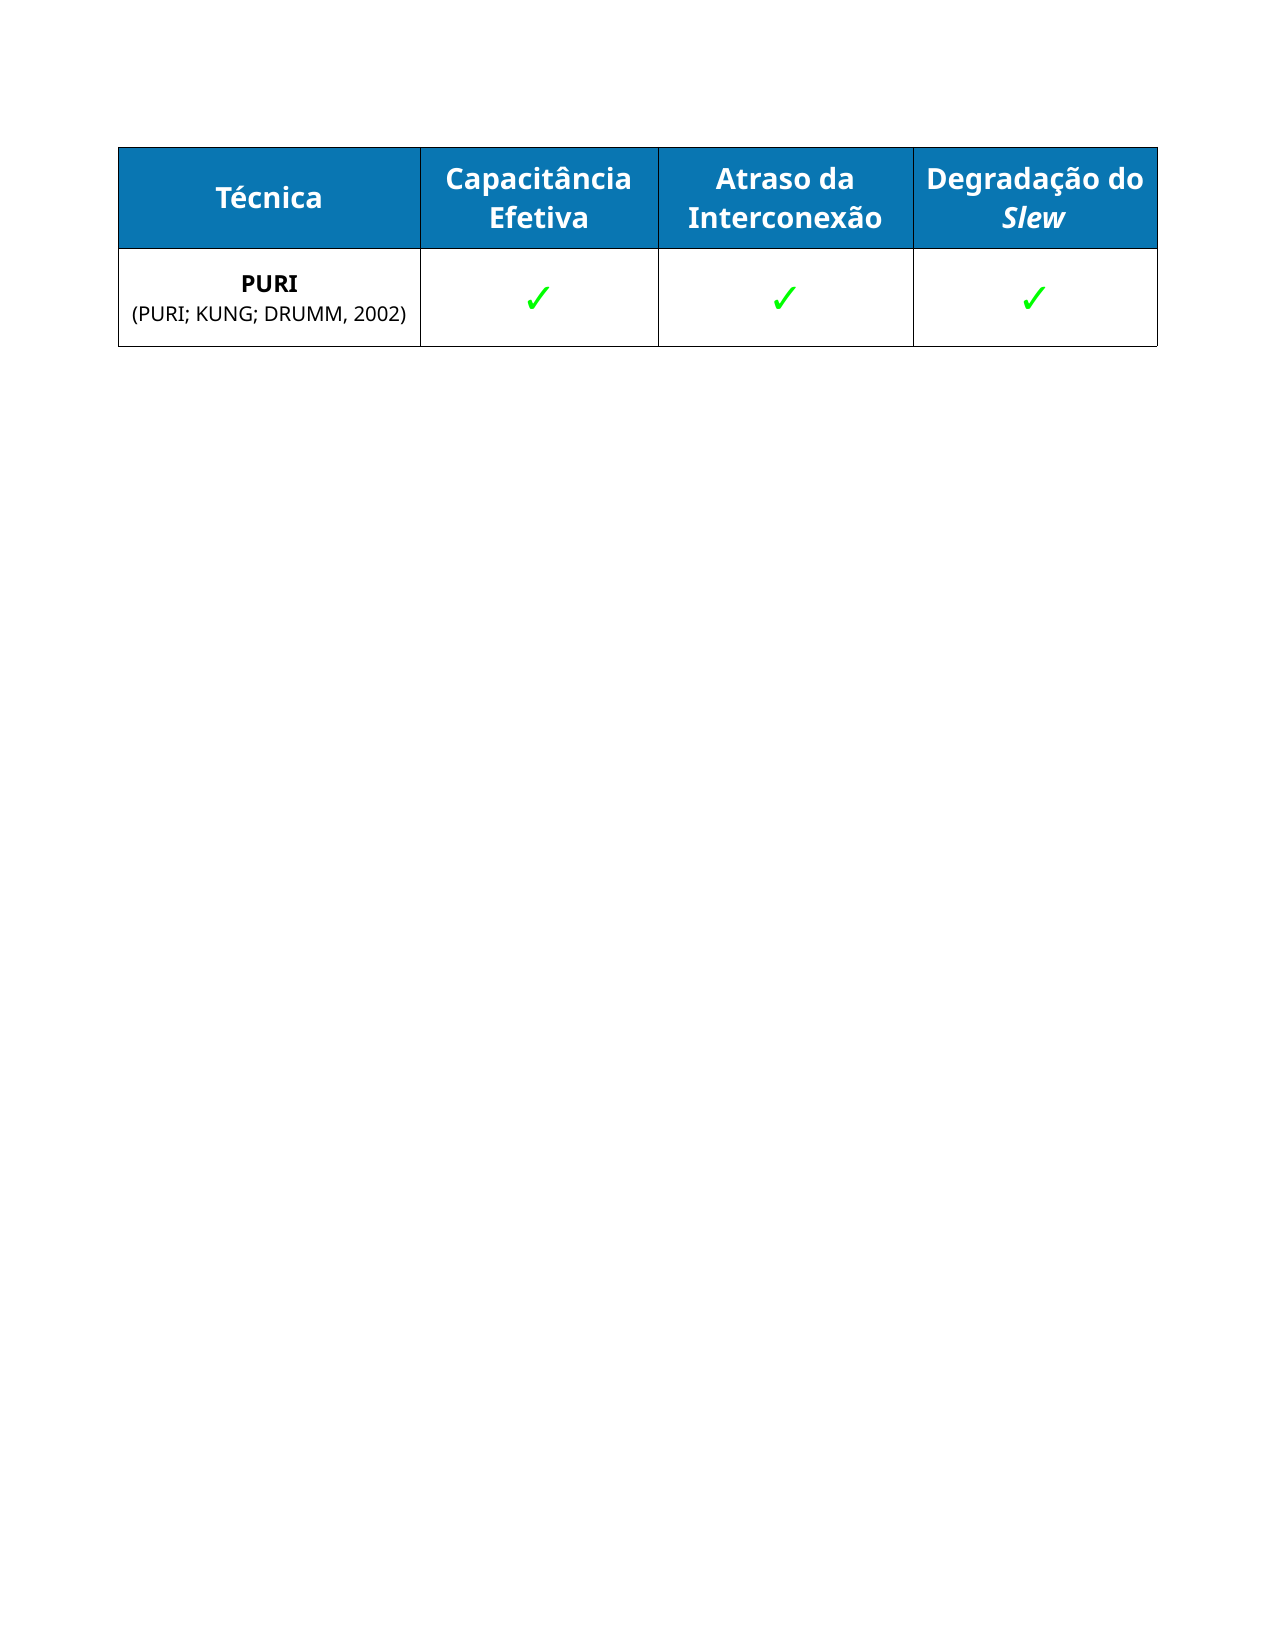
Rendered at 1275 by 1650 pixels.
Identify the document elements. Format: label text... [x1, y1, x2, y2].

table_cell PURI (PURI; KUNG; DRUMM, 2002) [119, 249, 420, 346]
table_cell ✓ [659, 249, 913, 346]
table_header Capacitância Efetiva [421, 148, 658, 248]
table_header Degradação do Slew [914, 148, 1157, 248]
table_header Atraso da Interconexão [659, 148, 913, 248]
table_header Técnica [119, 148, 420, 248]
table_cell ✓ [914, 249, 1157, 346]
table_cell ✓ [421, 249, 658, 346]
